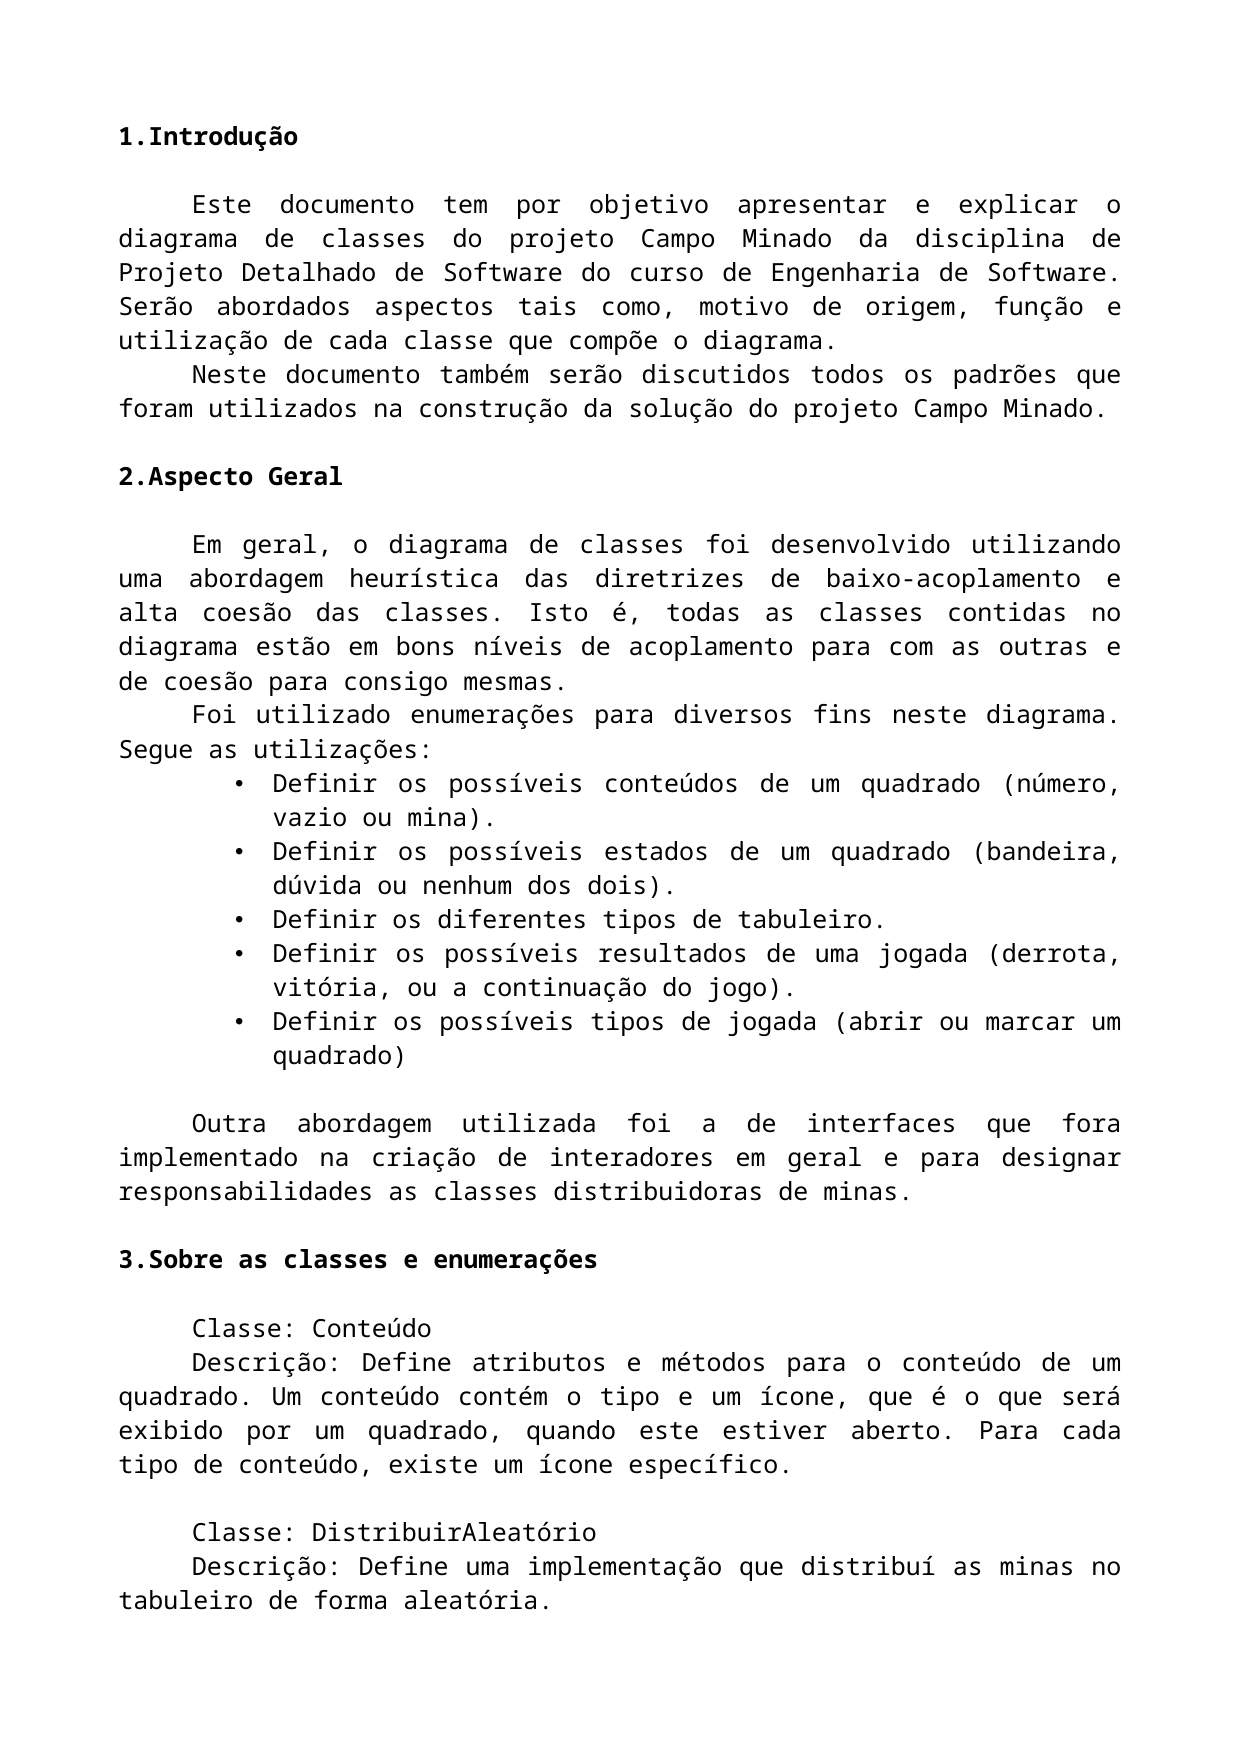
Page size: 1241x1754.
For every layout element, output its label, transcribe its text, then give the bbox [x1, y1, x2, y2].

text Em geral, o diagrama de classes foi desenvolvido utilizando uma abordagem heurística das diretrizes de baixo-acoplamento e alta coesão das classes. Isto é, todas as classes contidas no diagrama estão em bons níveis de acoplamento para com as outras e de coesão para consigo mesmas. [118, 527, 1122, 697]
text Foi utilizado enumerações para diversos fins neste diagrama. Segue as utilizações: [118, 697, 1122, 765]
text 2.Aspecto Geral [118, 459, 1122, 493]
text 1.Introdução [118, 118, 1122, 152]
list Definir os possíveis conteúdos de um quadrado (número, vazio ou mina). [235, 765, 1122, 833]
text Neste documento também serão discutidos todos os padrões que foram utilizados na construção da solução do projeto Campo Minado. [118, 357, 1122, 425]
text Este documento tem por objetivo apresentar e explicar o diagrama de classes do projeto Campo Minado da disciplina de Projeto Detalhado de Software do curso de Engenharia de Software. Serão abordados aspectos tais como, motivo de origem, função e utilização de cada classe que compõe o diagrama. [118, 186, 1122, 357]
list Definir os possíveis resultados de uma jogada (derrota, vitória, ou a continuação do jogo). [235, 936, 1122, 1004]
text Outra abordagem utilizada foi a de interfaces que fora implementado na criação de interadores em geral e para designar responsabilidades as classes distribuidoras de minas. [118, 1106, 1122, 1208]
text Descrição: Define atributos e métodos para o conteúdo de um quadrado. Um conteúdo contém o tipo e um ícone, que é o que será exibido por um quadrado, quando este estiver aberto. Para cada tipo de conteúdo, existe um ícone específico. [118, 1344, 1122, 1481]
text Classe: Conteúdo [118, 1310, 1122, 1344]
text Descrição: Define uma implementação que distribuí as minas no tabuleiro de forma aleatória. [118, 1549, 1122, 1617]
text Classe: DistribuirAleatório [118, 1515, 1122, 1549]
text 3.Sobre as classes e enumerações [118, 1242, 1122, 1276]
list Definir os possíveis estados de um quadrado (bandeira, dúvida ou nenhum dos dois). [235, 833, 1122, 902]
list Definir os diferentes tipos de tabuleiro. [235, 902, 1122, 936]
list Definir os possíveis tipos de jogada (abrir ou marcar um quadrado) [235, 1004, 1122, 1072]
